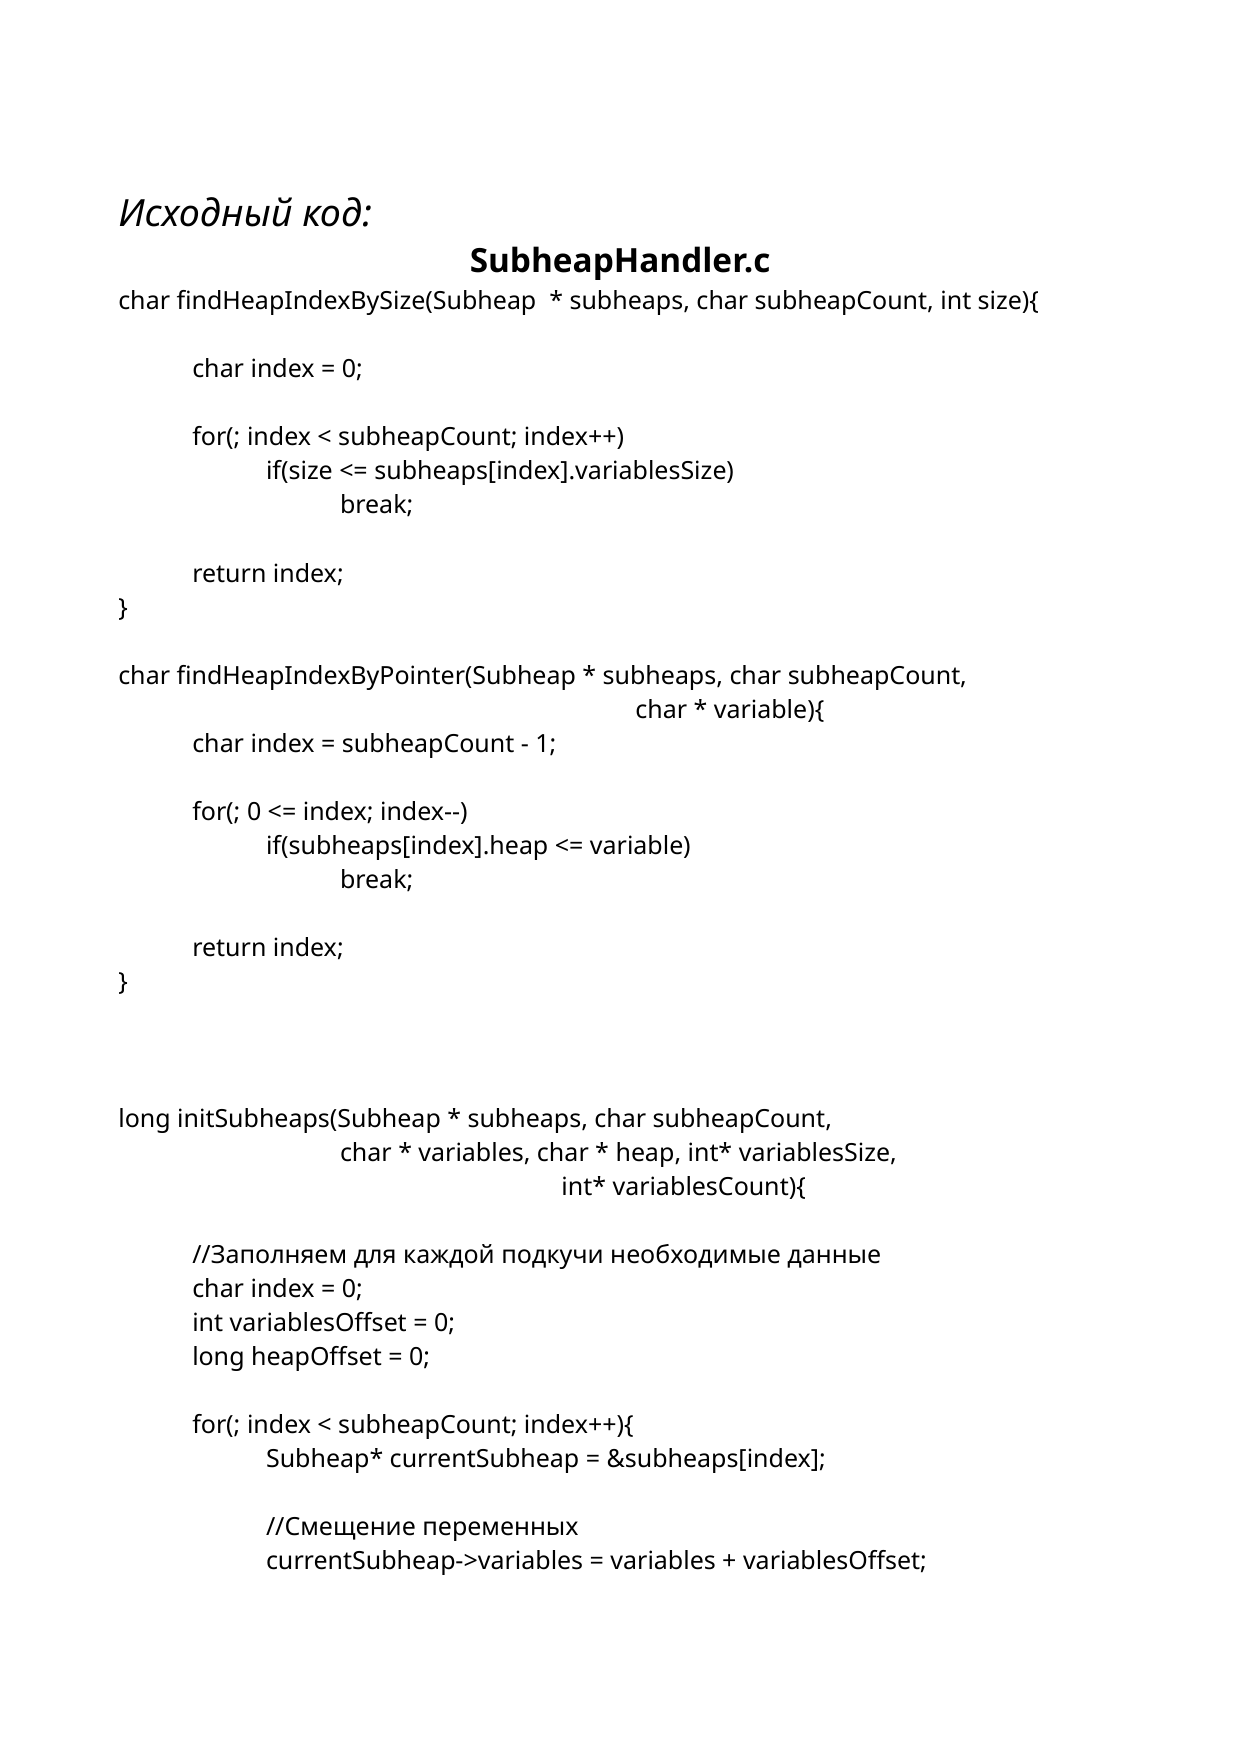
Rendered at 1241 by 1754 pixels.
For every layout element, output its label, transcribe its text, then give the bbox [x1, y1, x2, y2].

text char index = subheapCount - 1; [118, 726, 1122, 759]
text char findHeapIndexBySize(Subheap * subheaps, char subheapCount, int size){ [118, 283, 1122, 317]
text int variablesOffset = 0; [118, 1304, 1122, 1339]
text long heapOffset = 0; [118, 1339, 1122, 1373]
text if(subheaps[index].heap <= variable) [118, 828, 1122, 862]
text return index; [118, 555, 1122, 589]
text Subheap* currentSubheap = &subheaps[index]; [118, 1441, 1122, 1475]
text currentSubheap->variables = variables + variablesOffset; [118, 1543, 1122, 1577]
text break; [118, 487, 1122, 521]
text } [118, 964, 1122, 998]
text Исходный код: [118, 186, 1122, 237]
text for(; index < subheapCount; index++){ [118, 1407, 1122, 1441]
text for(; 0 <= index; index--) [118, 794, 1122, 828]
text return index; [118, 930, 1122, 964]
text for(; index < subheapCount; index++) [118, 419, 1122, 453]
text if(size <= subheaps[index].variablesSize) [118, 453, 1122, 487]
text //Заполняем для каждой подкучи необходимые данные [118, 1236, 1122, 1271]
text break; [118, 862, 1122, 896]
text char findHeapIndexByPointer(Subheap * subheaps, char subheapCount, char * variable){ [118, 657, 1122, 726]
text } [118, 589, 1122, 623]
text char index = 0; [118, 1271, 1122, 1304]
text //Смещение переменных [118, 1509, 1122, 1543]
text long initSubheaps(Subheap * subheaps, char subheapCount, [118, 1100, 1122, 1134]
text SubheapHandler.c [118, 237, 1122, 283]
text char index = 0; [118, 351, 1122, 385]
text char * variables, char * heap, int* variablesSize, int* variablesCount){ [118, 1134, 1122, 1202]
